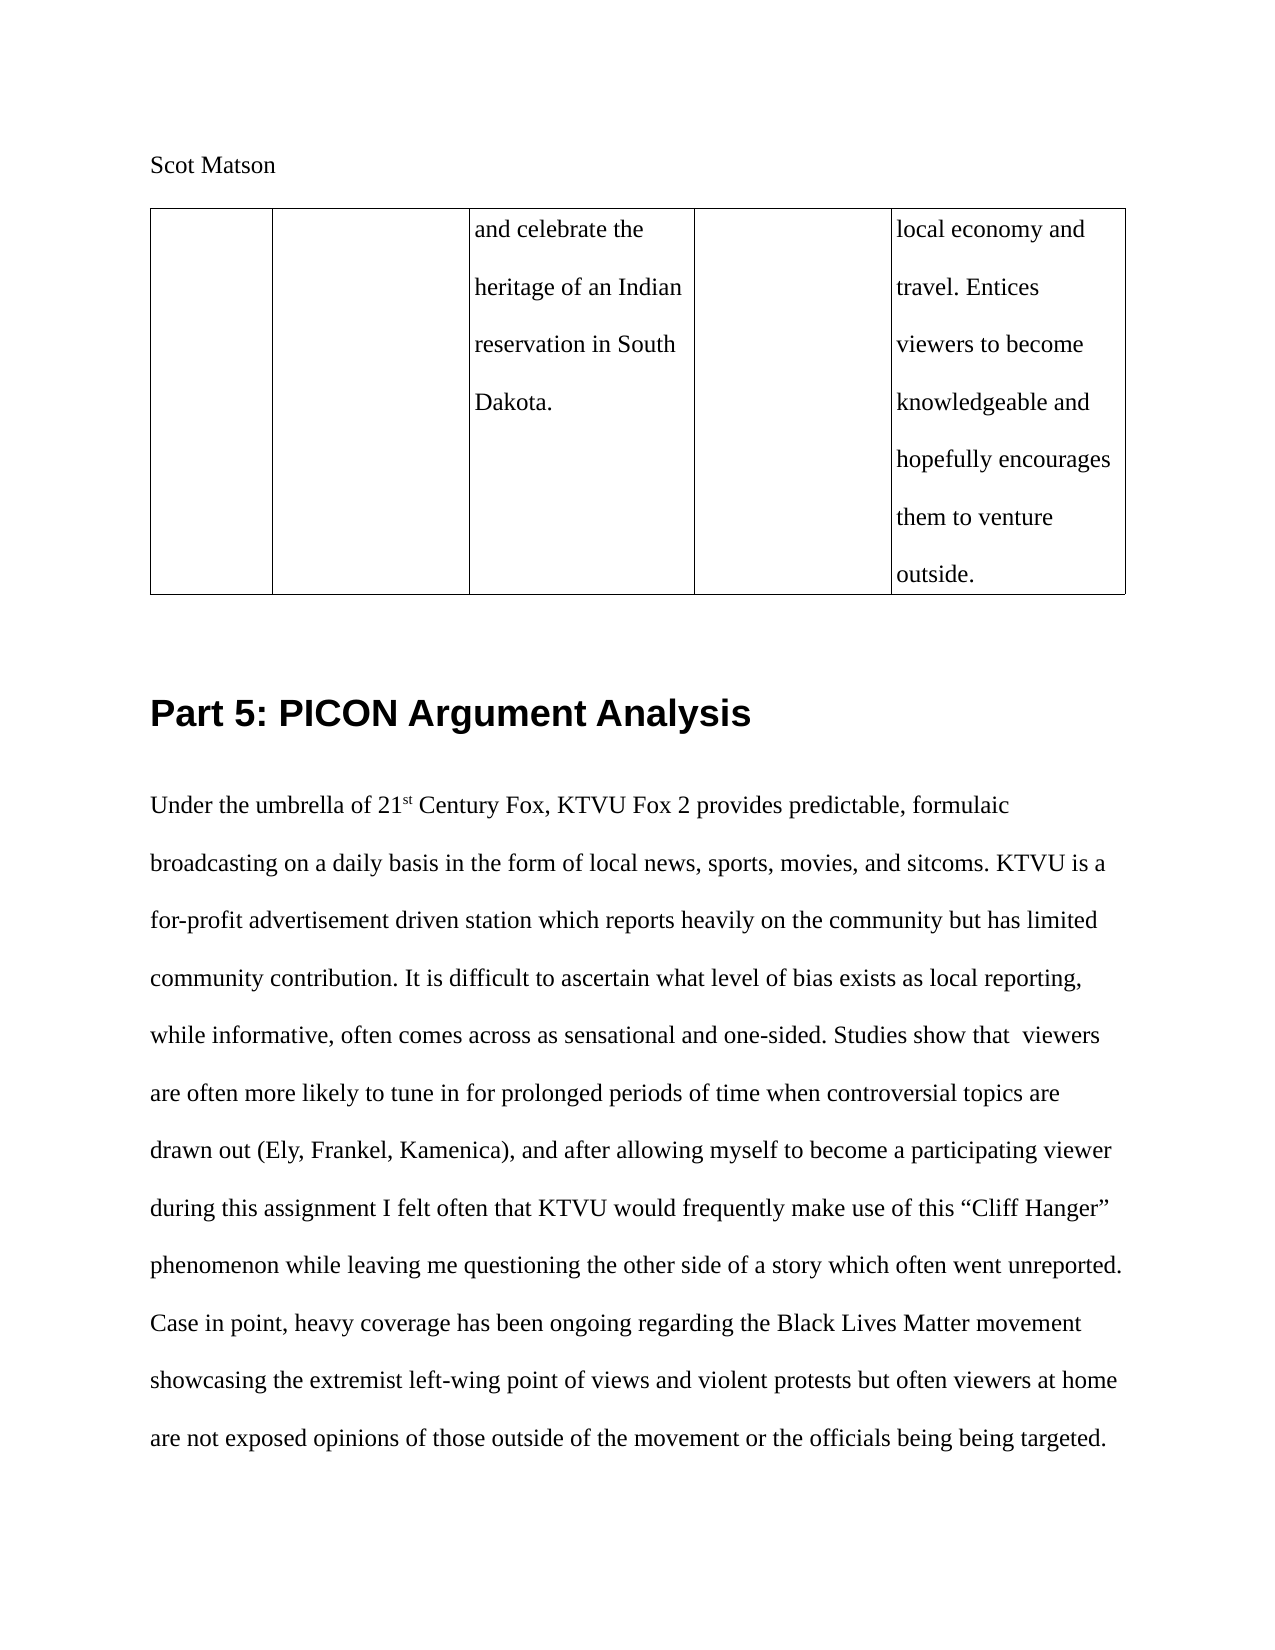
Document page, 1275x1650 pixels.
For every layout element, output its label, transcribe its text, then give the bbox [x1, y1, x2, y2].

table_cell and celebrate the heritage of an Indian reservation in South Dakota. [470, 209, 694, 593]
subtitle Part 5: PICON Argument Analysis [150, 691, 1125, 734]
text Under the umbrella of 21st Century Fox, KTVU Fox 2 provides predictable, formulaic broadcasting on a daily basis in the form of local news, sports, movies, and sitcoms. KTVU is a for-profit advertisement driven station which reports heavily on the community but has limited community contribution. It is difficult to ascertain what level of bias exists as local reporting, while informative, often comes across as sensational and one-sided. Studies show that viewers are often more likely to tune in for prolonged periods of time when controversial topics are drawn out (Ely, Frankel, Kamenica), and after allowing myself to become a participating viewer during this assignment I felt often that KTVU would frequently make use of this “Cliff Hanger” phenomenon while leaving me questioning the other side of a story which often went unreported. Case in point, heavy coverage has been ongoing regarding the Black Lives Matter movement showcasing the extremist left-wing point of views and violent protests but often viewers at home are not exposed opinions of those outside of the movement or the officials being being targeted. [150, 791, 1125, 1452]
table_cell [695, 209, 891, 593]
table_cell [273, 209, 469, 593]
table_cell local economy and travel. Entices viewers to become knowledgeable and hopefully encourages them to venture outside. [892, 209, 1125, 593]
table_cell [151, 209, 272, 593]
